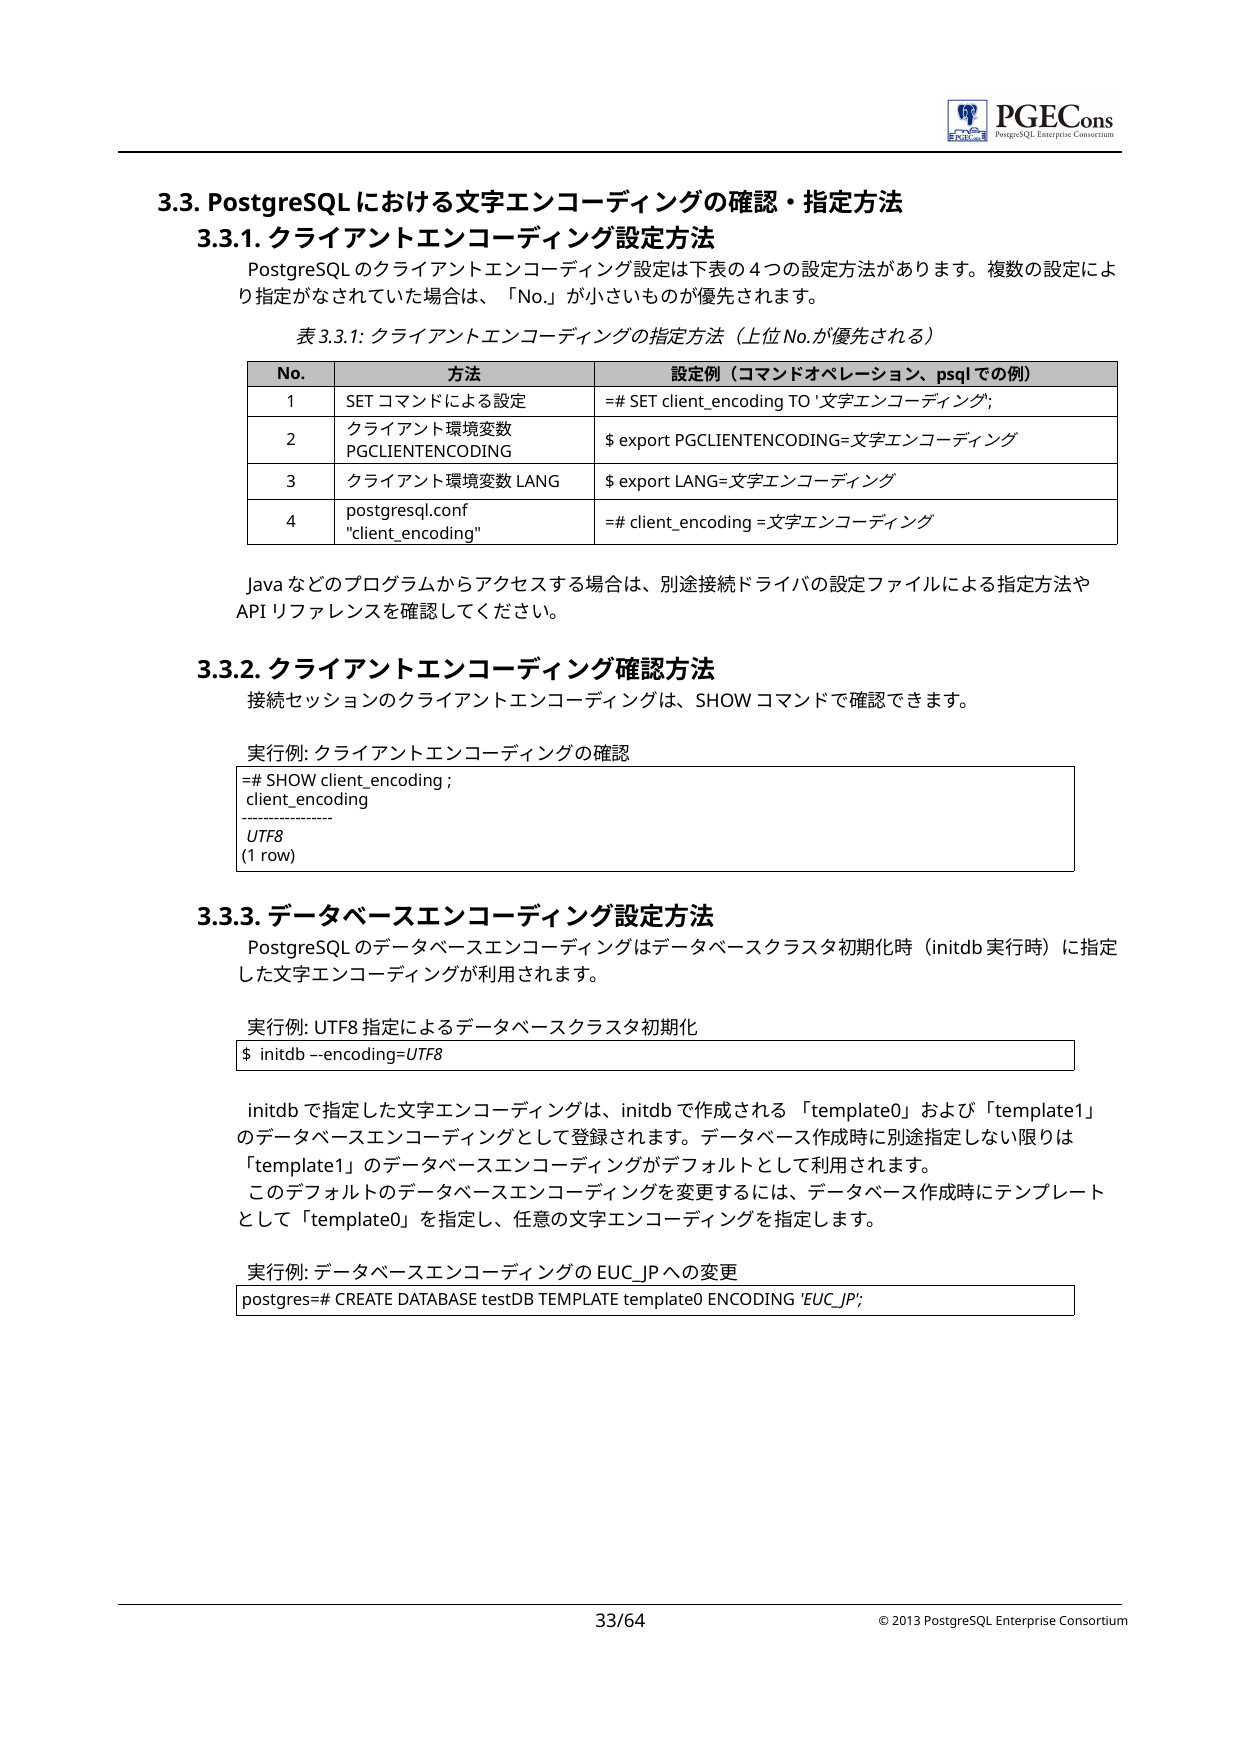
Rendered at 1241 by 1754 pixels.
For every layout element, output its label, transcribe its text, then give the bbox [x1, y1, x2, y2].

table_cell 4 [248, 500, 334, 544]
table_header =# SHOW client_encoding ; client_encoding ----------------- UTF8 (1 row) [237, 767, 1074, 871]
table_header $ initdb –-encoding=UTF8 [237, 1041, 1074, 1070]
subtitle PostgreSQLにおける文字エンコーディングの確認・指定方法 [157, 182, 1122, 218]
text このデフォルトのデータベースエンコーディングを変更するには、データベース作成時にテンプレートとして「template0」を指定し、任意の文字エンコーディングを指定します。 [236, 1177, 1122, 1232]
text 実行例: クライアントエンコーディングの確認 [236, 738, 1122, 766]
subtitle クライアントエンコーディング確認方法 [197, 649, 1122, 686]
table_header 方法 [335, 362, 594, 386]
table_cell 2 [248, 417, 334, 462]
table_header postgres=# CREATE DATABASE testDB TEMPLATE template0 ENCODING 'EUC_JP'; [237, 1286, 1074, 1315]
subtitle データベースエンコーディング設定方法 [197, 897, 1122, 933]
table_cell =# SET client_encoding TO '文字エンコーディング'; [595, 387, 1117, 416]
table_cell 3 [248, 464, 334, 498]
text 接続セッションのクライアントエンコーディングは、SHOWコマンドで確認できます。 [236, 686, 1122, 713]
table_cell $ export LANG=文字エンコーディング [595, 464, 1117, 498]
table_cell postgresql.conf "client_encoding" [335, 500, 594, 544]
text 実行例: データベースエンコーディングのEUC_JPへの変更 [236, 1257, 1122, 1284]
table_cell $ export PGCLIENTENCODING=文字エンコーディング [595, 417, 1117, 462]
table_cell クライアント環境変数 LANG [335, 464, 594, 498]
subtitle クライアントエンコーディング設定方法 [197, 218, 1122, 254]
table_cell 1 [248, 387, 334, 416]
table_header 設定例（コマンドオペレーション、psqlでの例） [595, 362, 1117, 386]
text PostgreSQLのクライアントエンコーディング設定は下表の4つの設定方法があります。複数の設定により指定がなされていた場合は、「No.」が小さいものが優先されます。 [236, 254, 1122, 309]
text PostgreSQLのデータベースエンコーディングはデータベースクラスタ初期化時（initdb実行時）に指定した文字エンコーディングが利用されます。 [236, 933, 1122, 987]
picture [941, 94, 1119, 147]
table_cell クライアント環境変数 PGCLIENTENCODING [335, 417, 594, 462]
text 表 3.3.1: クライアントエンコーディングの指定方法（上位No.が優先される） [118, 321, 1122, 349]
table_cell =# client_encoding =文字エンコーディング [595, 500, 1117, 544]
text 実行例: UTF8指定によるデータベースクラスタ初期化 [236, 1013, 1122, 1040]
table_header No. [248, 362, 334, 386]
text initdb で指定した文字エンコーディングは、initdbで作成される 「template0」および「template1」のデータベースエンコーディングとして登録されます。データベース作成時に別途指定しない限りは「template1」のデータベースエンコーディングがデフォルトとして利用されます。 [236, 1096, 1122, 1177]
table_cell SETコマンドによる設定 [335, 387, 594, 416]
text Javaなどのプログラムからアクセスする場合は、別途接続ドライバの設定ファイルによる指定方法やAPIリファレンスを確認してください。 [236, 569, 1122, 624]
